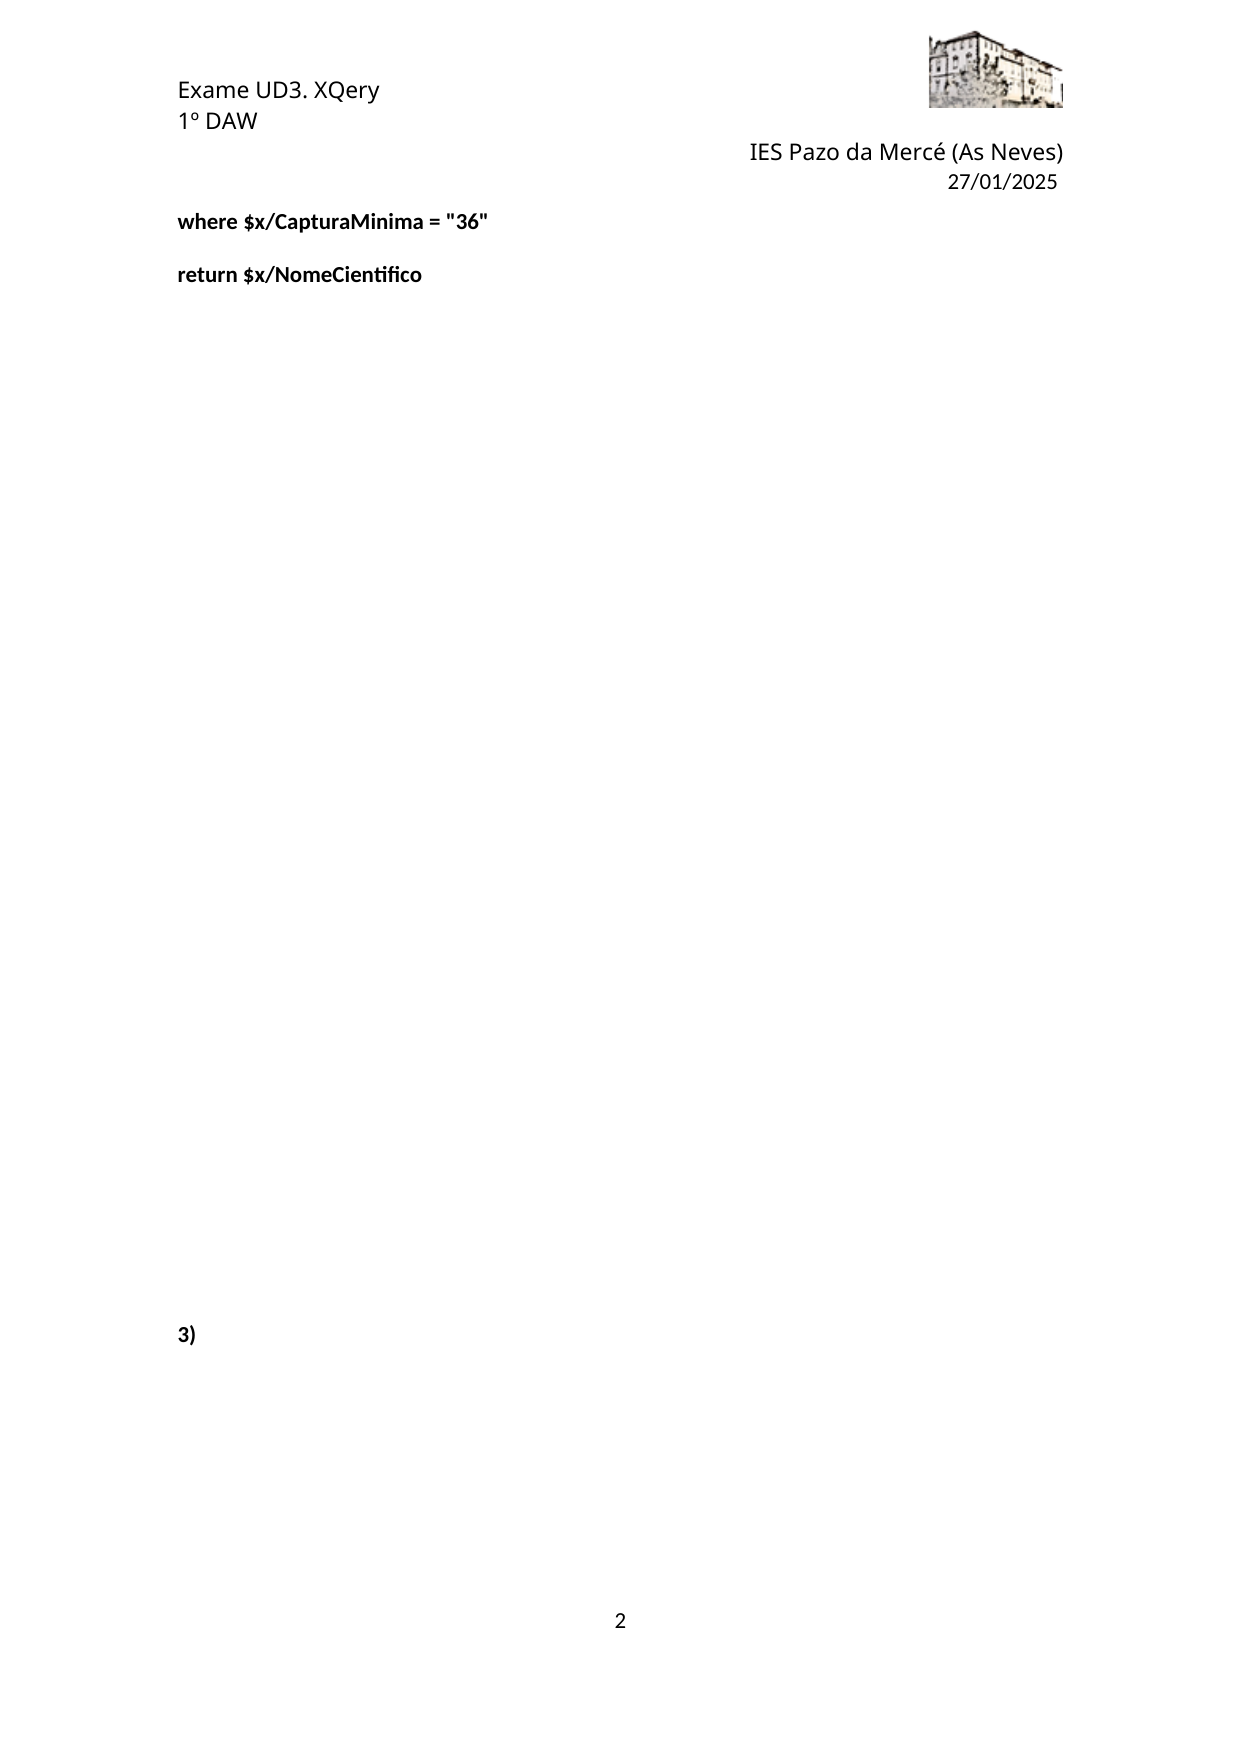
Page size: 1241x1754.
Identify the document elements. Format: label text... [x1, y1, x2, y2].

picture [928, 26, 1063, 108]
text return $x/NomeCientifico [177, 260, 1063, 288]
text where $x/CapturaMinima = "36" [177, 207, 1063, 235]
text 3) [177, 1320, 1063, 1348]
